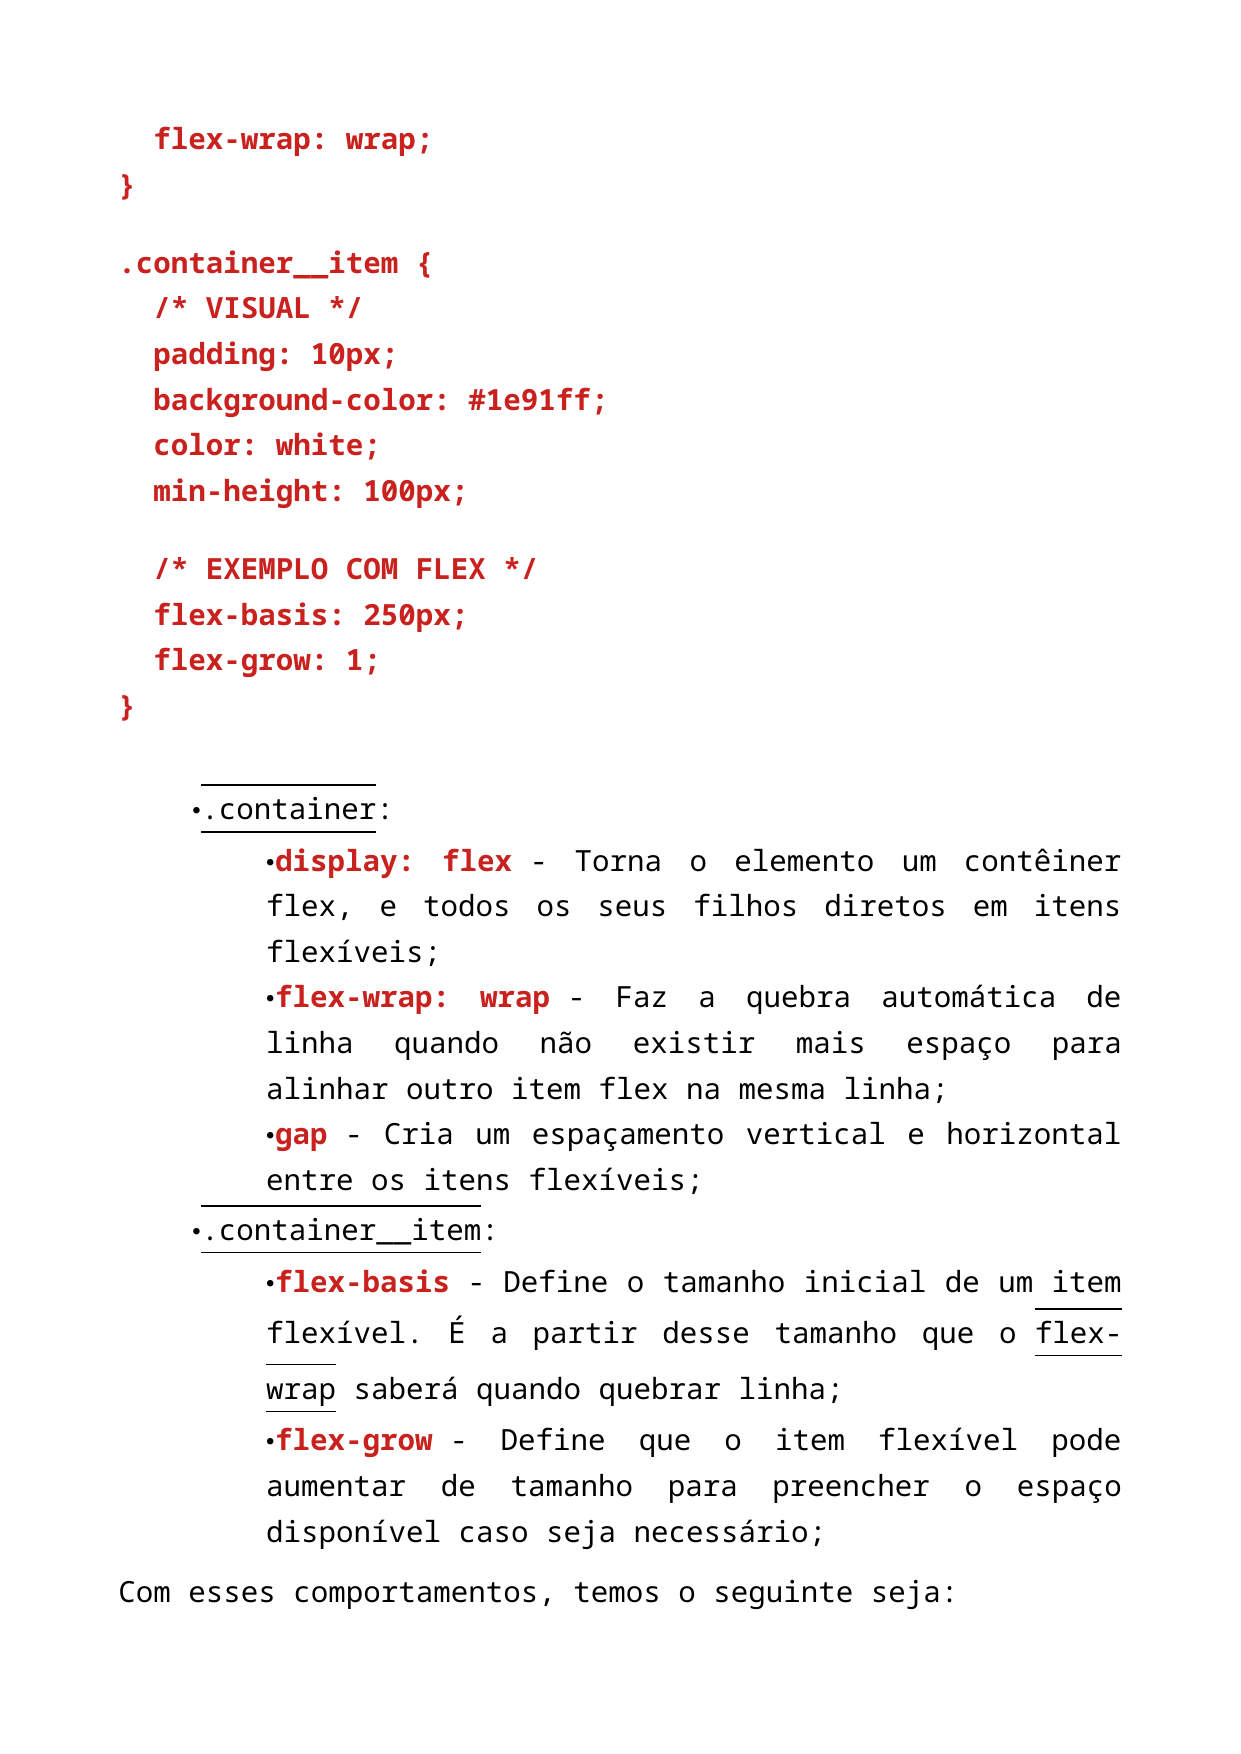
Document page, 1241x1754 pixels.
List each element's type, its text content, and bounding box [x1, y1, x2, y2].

text Com esses comportamentos, temos o seguinte seja: [118, 1571, 1122, 1611]
list flex-wrap: wrap - Faz a quebra automática de linha quando não existir mais espaço para alinhar outro item flex na mesma linha; [118, 977, 1122, 1108]
text .container__item { [118, 242, 1122, 282]
list flex-grow - Define que o item flexível pode aumentar de tamanho para preencher o espaço disponível caso seja necessário; [118, 1420, 1122, 1551]
text color: white; [118, 424, 1122, 464]
text flex-wrap: wrap; [118, 118, 1122, 158]
text flex-grow: 1; [118, 639, 1122, 679]
list gap - Cria um espaçamento vertical e horizontal entre os itens flexíveis; [118, 1114, 1122, 1199]
text background-color: #1e91ff; [118, 379, 1122, 418]
text min-height: 100px; [118, 470, 1122, 510]
list display: flex - Torna o elemento um contêiner flex, e todos os seus filhos diretos em itens flexíveis; [118, 840, 1122, 971]
list .container__item: [118, 1205, 1122, 1253]
text } [118, 164, 1122, 203]
list .container: [118, 784, 1122, 833]
text } [118, 685, 1122, 725]
text /* EXEMPLO COM FLEX */ [118, 548, 1122, 588]
list flex-basis - Define o tamanho inicial de um item flexível. É a partir desse tamanho que o flex-wrap saberá quando quebrar linha; [118, 1261, 1122, 1412]
text flex-basis: 250px; [118, 594, 1122, 634]
text padding: 10px; [118, 333, 1122, 373]
text /* VISUAL */ [118, 288, 1122, 327]
